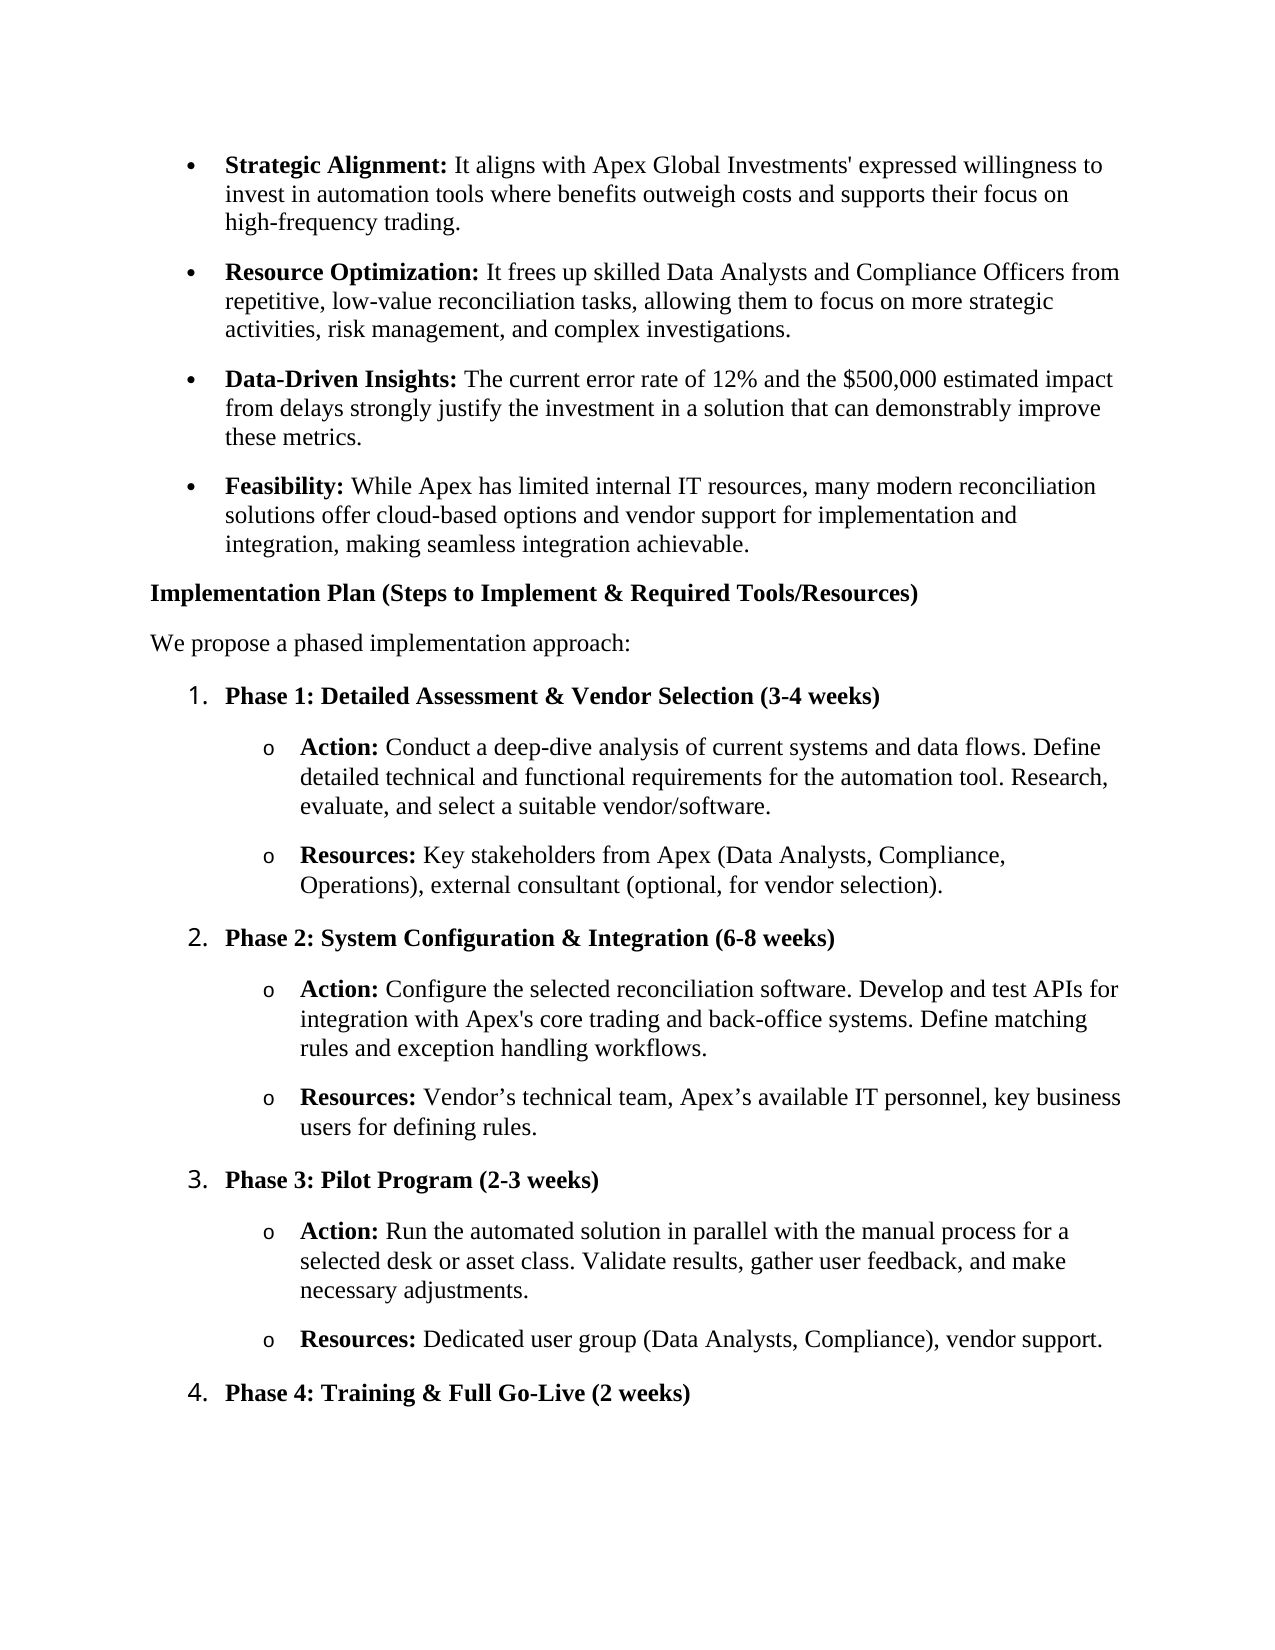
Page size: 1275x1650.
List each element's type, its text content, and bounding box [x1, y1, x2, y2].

list Resources: Vendor’s technical team, Apex’s available IT personnel, key business users for defining rules. [262, 1082, 1125, 1141]
text We propose a phased implementation approach: [150, 628, 1125, 657]
list Resources: Dedicated user group (Data Analysts, Compliance), vendor support. [262, 1324, 1125, 1354]
list Phase 3: Pilot Program (2-3 weeks) [187, 1161, 1125, 1196]
list Resource Optimization: It frees up skilled Data Analysts and Compliance Officers from repetitive, low-value reconciliation tasks, allowing them to focus on more strategic activities, risk management, and complex investigations. [187, 257, 1125, 343]
list Action: Run the automated solution in parallel with the manual process for a selected desk or asset class. Validate results, gather user feedback, and make necessary adjustments. [262, 1216, 1125, 1303]
list Action: Conduct a deep-dive analysis of current systems and data flows. Define detailed technical and functional requirements for the automation tool. Research, evaluate, and select a suitable vendor/software. [262, 732, 1125, 819]
list Phase 1: Detailed Assessment & Vendor Selection (3-4 weeks) [187, 677, 1125, 712]
list Phase 2: System Configuration & Integration (6-8 weeks) [187, 919, 1125, 953]
list Action: Configure the selected reconciliation software. Develop and test APIs for integration with Apex's core trading and back-office systems. Define matching rules and exception handling workflows. [262, 974, 1125, 1061]
list Data-Driven Insights: The current error rate of 12% and the $500,000 estimated impact from delays strongly justify the investment in a solution that can demonstrably improve these metrics. [187, 364, 1125, 450]
list Resources: Key stakeholders from Apex (Data Analysts, Compliance, Operations), external consultant (optional, for vendor selection). [262, 840, 1125, 899]
list Phase 4: Training & Full Go-Live (2 weeks) [187, 1375, 1125, 1409]
text Implementation Plan (Steps to Implement & Required Tools/Resources) [150, 578, 1125, 607]
list Strategic Alignment: It aligns with Apex Global Investments' expressed willingness to invest in automation tools where benefits outweigh costs and supports their focus on high-frequency trading. [187, 150, 1125, 236]
list Feasibility: While Apex has limited internal IT resources, many modern reconciliation solutions offer cloud-based options and vendor support for implementation and integration, making seamless integration achievable. [187, 471, 1125, 557]
